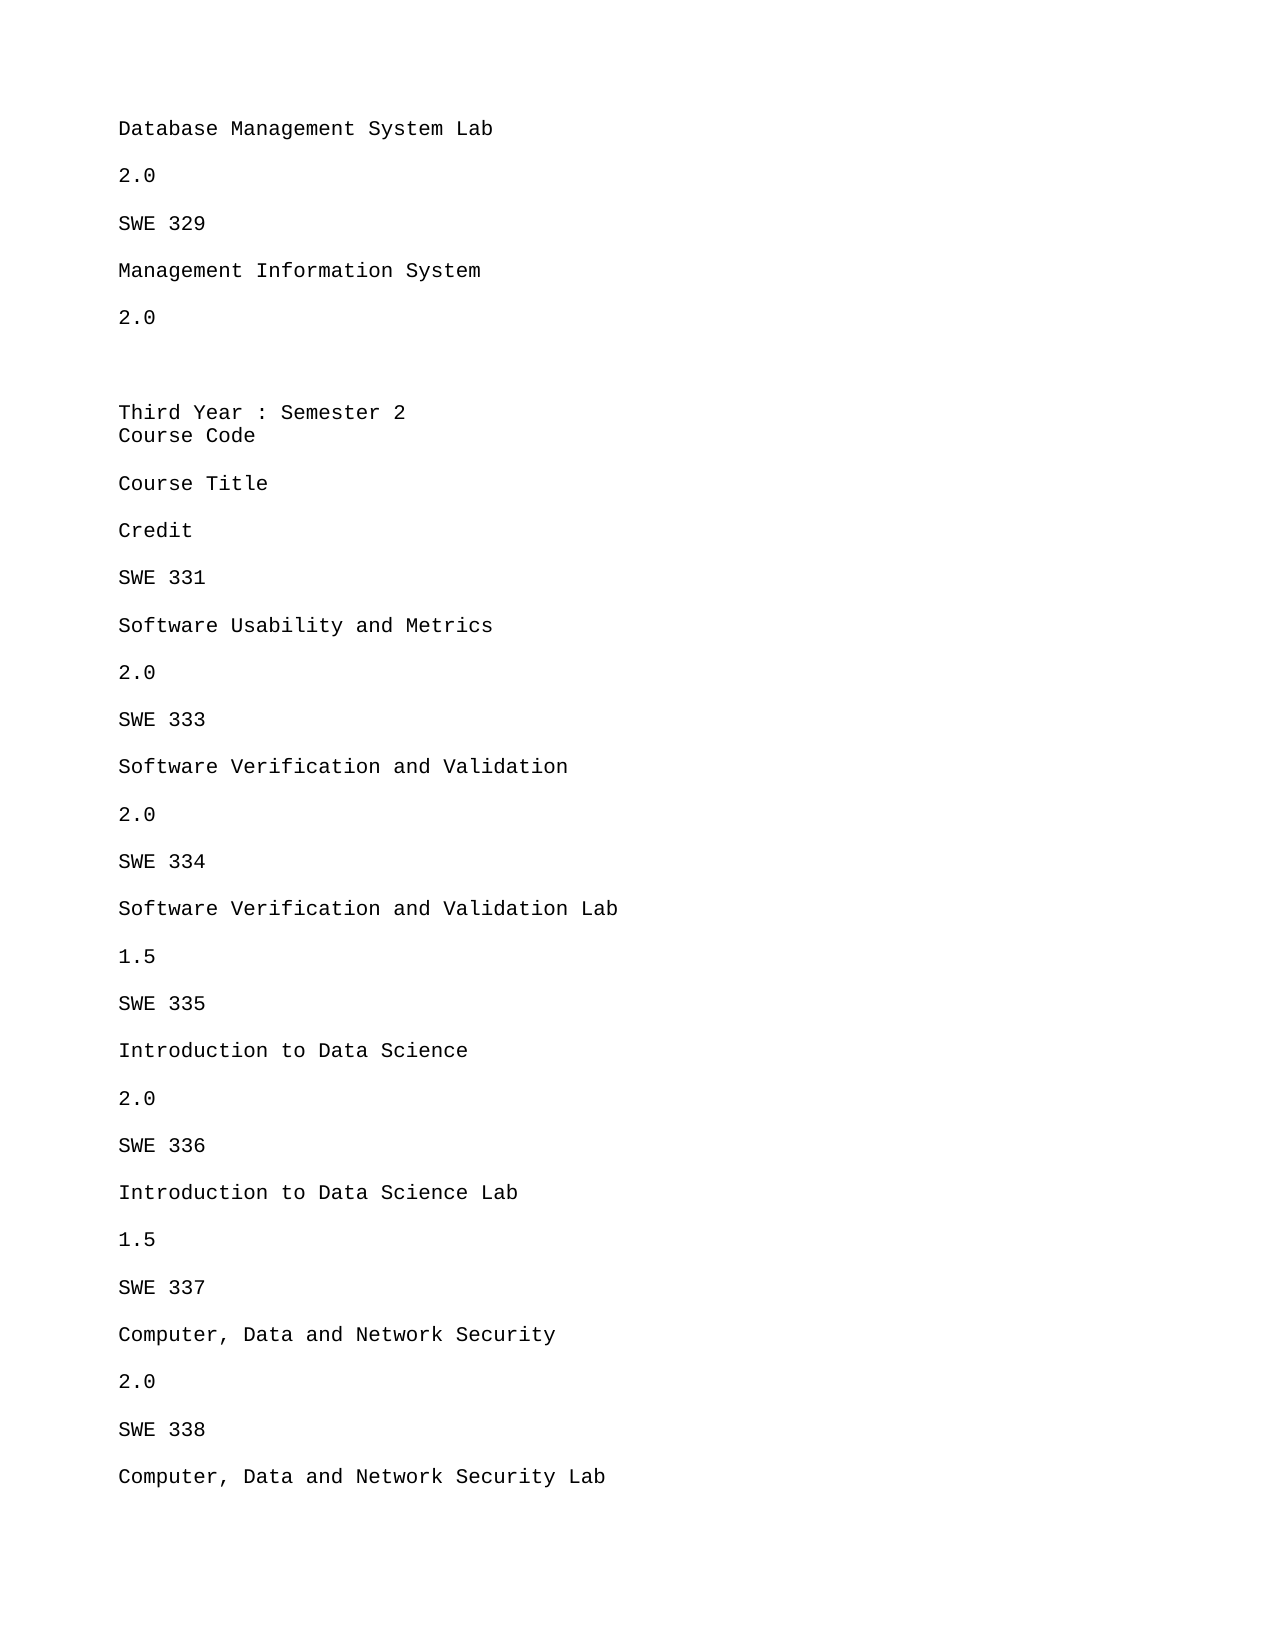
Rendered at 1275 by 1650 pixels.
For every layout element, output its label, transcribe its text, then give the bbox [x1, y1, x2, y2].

text Third Year : Semester 2 [118, 402, 1157, 426]
text Software Usability and Metrics [118, 615, 1157, 638]
text SWE 335 [118, 993, 1157, 1017]
text SWE 329 [118, 213, 1157, 236]
text SWE 338 [118, 1419, 1157, 1442]
text Introduction to Data Science Lab [118, 1182, 1157, 1206]
text 2.0 [118, 662, 1157, 686]
text Database Management System Lab [118, 118, 1157, 142]
text 1.5 [118, 946, 1157, 969]
text 2.0 [118, 1088, 1157, 1111]
text SWE 331 [118, 567, 1157, 591]
text Course Code [118, 426, 1157, 449]
text Computer, Data and Network Security [118, 1324, 1157, 1348]
text Computer, Data and Network Security Lab [118, 1466, 1157, 1489]
text SWE 334 [118, 851, 1157, 875]
text Introduction to Data Science [118, 1040, 1157, 1064]
text 1.5 [118, 1229, 1157, 1253]
text SWE 333 [118, 709, 1157, 733]
text Credit [118, 520, 1157, 544]
text 2.0 [118, 1371, 1157, 1395]
text SWE 336 [118, 1135, 1157, 1158]
text Management Information System [118, 260, 1157, 284]
text 2.0 [118, 804, 1157, 827]
text 2.0 [118, 307, 1157, 331]
text SWE 337 [118, 1277, 1157, 1300]
text Software Verification and Validation Lab [118, 898, 1157, 922]
text 2.0 [118, 165, 1157, 189]
text Course Title [118, 473, 1157, 496]
text Software Verification and Validation [118, 757, 1157, 780]
